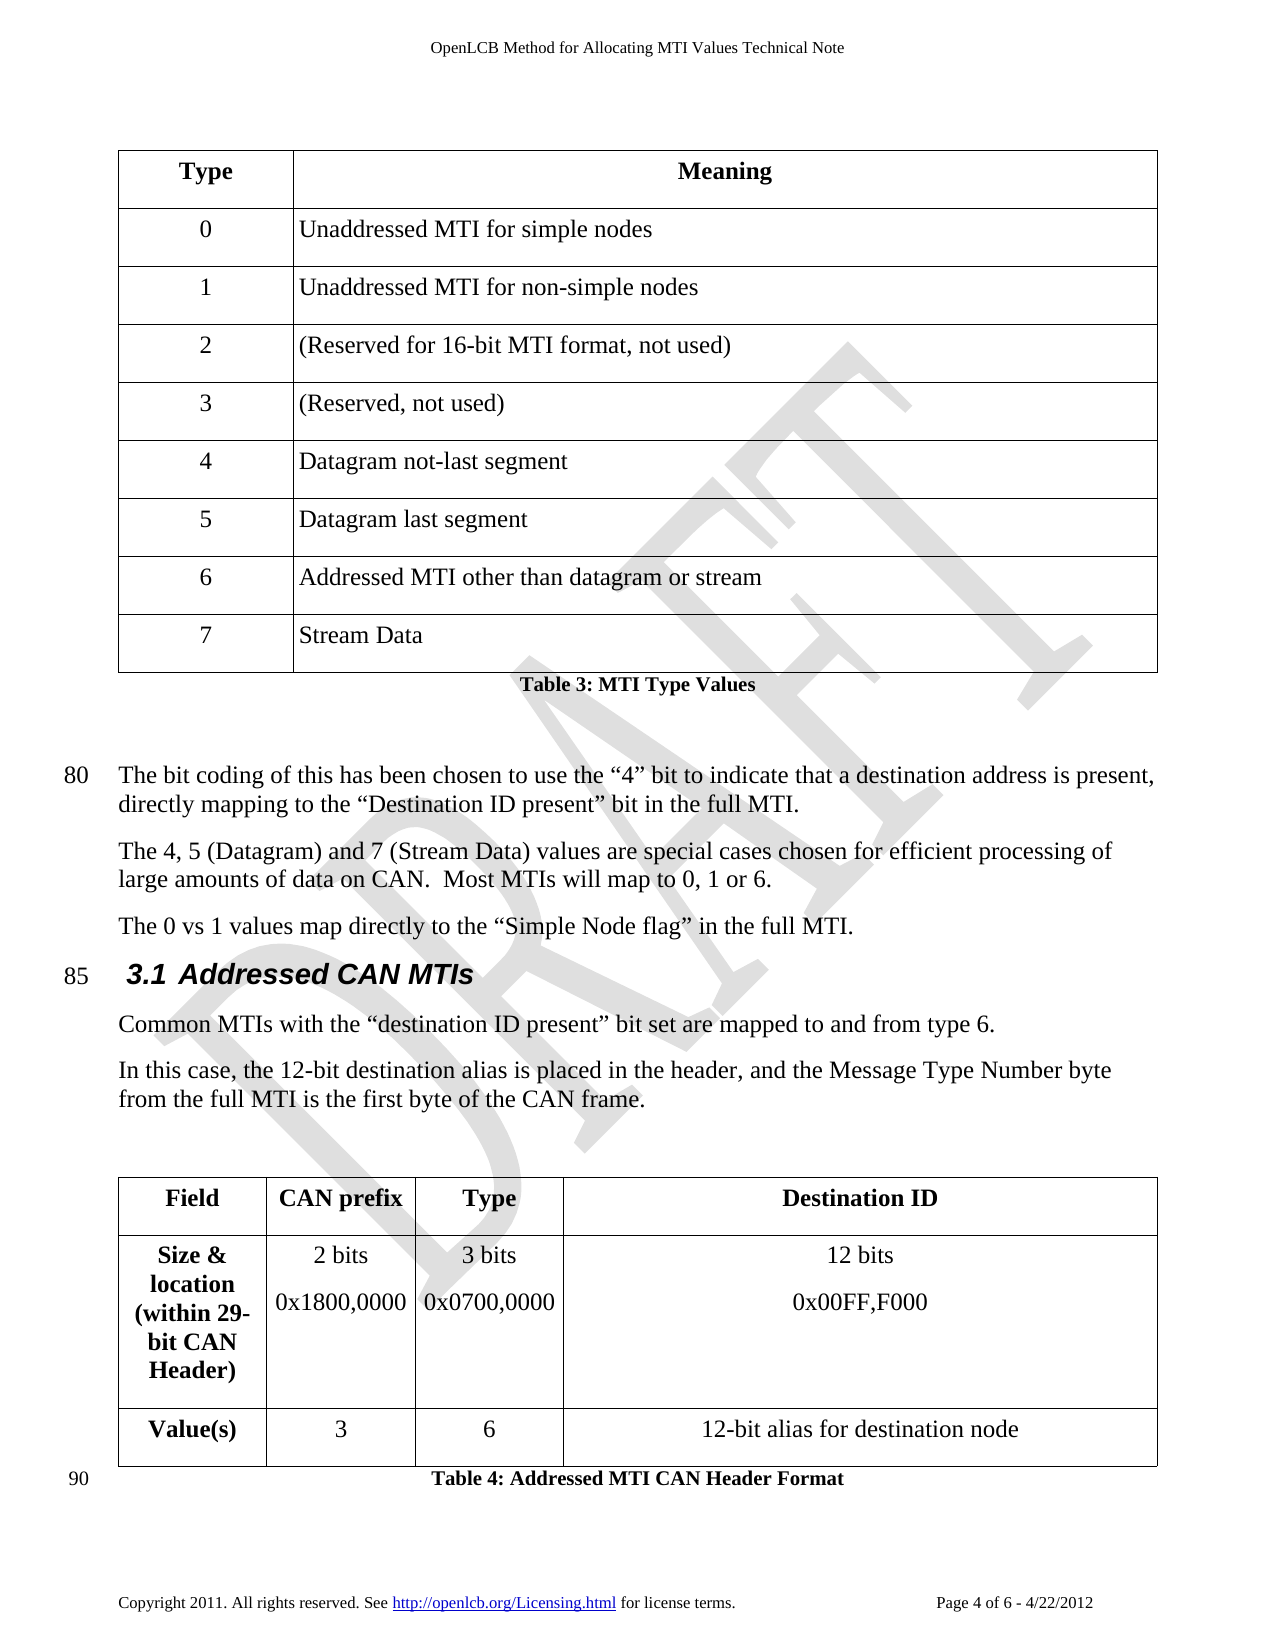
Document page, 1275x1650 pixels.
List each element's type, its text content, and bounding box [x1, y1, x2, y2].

table_cell [820, 615, 1033, 672]
table_cell 2 [119, 325, 293, 382]
text The bit coding of this has been chosen to use the “4” bit to indicate that a destination address is present, directly mapping to the “Destination ID present” bit in the full MTI. [864, 761, 1157, 818]
table_cell (Reserved for 16-bit MTI format, not used) [294, 325, 1157, 382]
text The 0 vs 1 values map directly to the “Simple Node flag” in the full MTI. [118, 911, 403, 940]
text Common MTIs with the “destination ID present” bit set are mapped to and from type 6. [408, 1009, 500, 1037]
table_cell 6 [119, 557, 293, 614]
table_cell Value(s) [119, 1409, 266, 1466]
subtitle Addressed CAN MTIs [463, 957, 502, 977]
table_cell 6 [416, 1409, 563, 1466]
table_cell [815, 383, 1157, 440]
table_header CAN prefix [374, 1178, 415, 1219]
text In this case, the 12-bit destination alias is placed in the header, and the Message Type Number byte from the full MTI is the first byte of the CAN frame. [251, 1055, 460, 1113]
text Table 4: Addressed MTI CAN Header Format [118, 1467, 1157, 1490]
table_header Meaning [294, 151, 1157, 208]
text In this case, the 12-bit destination alias is placed in the header, and the Message Type Number byte from the full MTI is the first byte of the CAN frame. [118, 1055, 266, 1113]
table_cell 3 [267, 1409, 415, 1466]
table_cell Datagram not-last segment [294, 441, 756, 498]
text The bit coding of this has been chosen to use the “4” bit to indicate that a destination address is present, directly mapping to the “Destination ID present” bit in the full MTI. [118, 761, 607, 818]
text Table 3: MTI Type Values [1044, 673, 1157, 696]
table_cell [718, 615, 818, 672]
subtitle Addressed CAN MTIs [567, 957, 721, 991]
text Table 3: MTI Type Values [798, 673, 1032, 696]
text Common MTIs with the “destination ID present” bit set are mapped to and from type 6. [703, 1009, 1157, 1037]
table_cell [671, 499, 917, 556]
subtitle Addressed CAN MTIs [118, 957, 234, 991]
table_cell 2 bits 0x1800,0000 [267, 1236, 415, 1408]
table_cell Addressed MTI other than datagram or stream [665, 557, 975, 614]
table_cell 12-bit alias for destination node [564, 1409, 1157, 1466]
subtitle Addressed CAN MTIs [336, 957, 454, 991]
table_cell [757, 441, 859, 498]
table_cell 5 [119, 499, 293, 556]
text Common MTIs with the “destination ID present” bit set are mapped to and from type 6. [515, 1009, 655, 1037]
table_cell (Reserved, not used) [294, 383, 805, 440]
text The bit coding of this has been chosen to use the “4” bit to indicate that a destination address is present, directly mapping to the “Destination ID present” bit in the full MTI. [687, 761, 878, 818]
table_header Field [119, 1178, 266, 1235]
text In this case, the 12-bit destination alias is placed in the header, and the Message Type Number byte from the full MTI is the first byte of the CAN frame. [561, 1055, 1157, 1113]
table_cell 4 [119, 441, 293, 498]
text The 4, 5 (Datagram) and 7 (Stream Data) values are special cases chosen for efficient processing of large amounts of data on CAN. Most MTIs will map to 0, 1 or 6. [798, 836, 1157, 893]
table_cell 1 [119, 267, 293, 324]
table_cell 0 [119, 209, 293, 266]
text Table 3: MTI Type Values [558, 673, 756, 696]
table_cell 7 [119, 615, 293, 672]
table_cell 3 bits 0x0700,0000 [416, 1236, 563, 1408]
text The 0 vs 1 values map directly to the “Simple Node flag” in the full MTI. [540, 911, 691, 940]
table_header Type [505, 1178, 563, 1235]
text Table 3: MTI Type Values [118, 673, 523, 696]
text In this case, the 12-bit destination alias is placed in the header, and the Message Type Number byte from the full MTI is the first byte of the CAN frame. [454, 1055, 576, 1113]
text The bit coding of this has been chosen to use the “4” bit to indicate that a destination address is present, directly mapping to the “Destination ID present” bit in the full MTI. [588, 761, 697, 818]
text The 0 vs 1 values map directly to the “Simple Node flag” in the full MTI. [692, 911, 1157, 940]
table_cell Size & location (within 29-bit CAN Header) [119, 1236, 266, 1408]
table_cell Addressed MTI other than datagram or stream [961, 557, 1157, 614]
text The 4, 5 (Datagram) and 7 (Stream Data) values are special cases chosen for efficient processing of large amounts of data on CAN. Most MTIs will map to 0, 1 or 6. [118, 836, 356, 893]
table_cell Unaddressed MTI for simple nodes [294, 209, 1157, 266]
subtitle Addressed CAN MTIs [508, 972, 564, 991]
table_cell Datagram last segment [294, 499, 689, 556]
table_header Destination ID [564, 1178, 1157, 1235]
table_cell 12 bits 0x00FF,F000 [564, 1236, 1157, 1408]
subtitle Addressed CAN MTIs [724, 957, 1157, 991]
text The 0 vs 1 values map directly to the “Simple Node flag” in the full MTI. [417, 911, 515, 940]
text Common MTIs with the “destination ID present” bit set are mapped to and from type 6. [118, 1009, 178, 1037]
table_header Type [119, 151, 293, 208]
text The 4, 5 (Datagram) and 7 (Stream Data) values are special cases chosen for efficient processing of large amounts of data on CAN. Most MTIs will map to 0, 1 or 6. [490, 836, 658, 893]
subtitle Addressed CAN MTIs [237, 977, 326, 991]
text The 4, 5 (Datagram) and 7 (Stream Data) values are special cases chosen for efficient processing of large amounts of data on CAN. Most MTIs will map to 0, 1 or 6. [673, 836, 816, 893]
table_cell [845, 441, 1157, 498]
table_cell 3 [119, 383, 293, 440]
table_cell Addressed MTI other than datagram or stream [294, 557, 674, 614]
table_cell Stream Data [294, 615, 732, 672]
table_cell Unaddressed MTI for non-simple nodes [294, 267, 1157, 324]
table_header Type [416, 1178, 494, 1235]
table_cell [1019, 615, 1157, 672]
text Common MTIs with the “destination ID present” bit set are mapped to and from type 6. [211, 1009, 390, 1037]
text The 4, 5 (Datagram) and 7 (Stream Data) values are special cases chosen for efficient processing of large amounts of data on CAN. Most MTIs will map to 0, 1 or 6. [366, 836, 499, 893]
table_header CAN prefix [267, 1178, 388, 1235]
table_cell [903, 499, 1157, 556]
